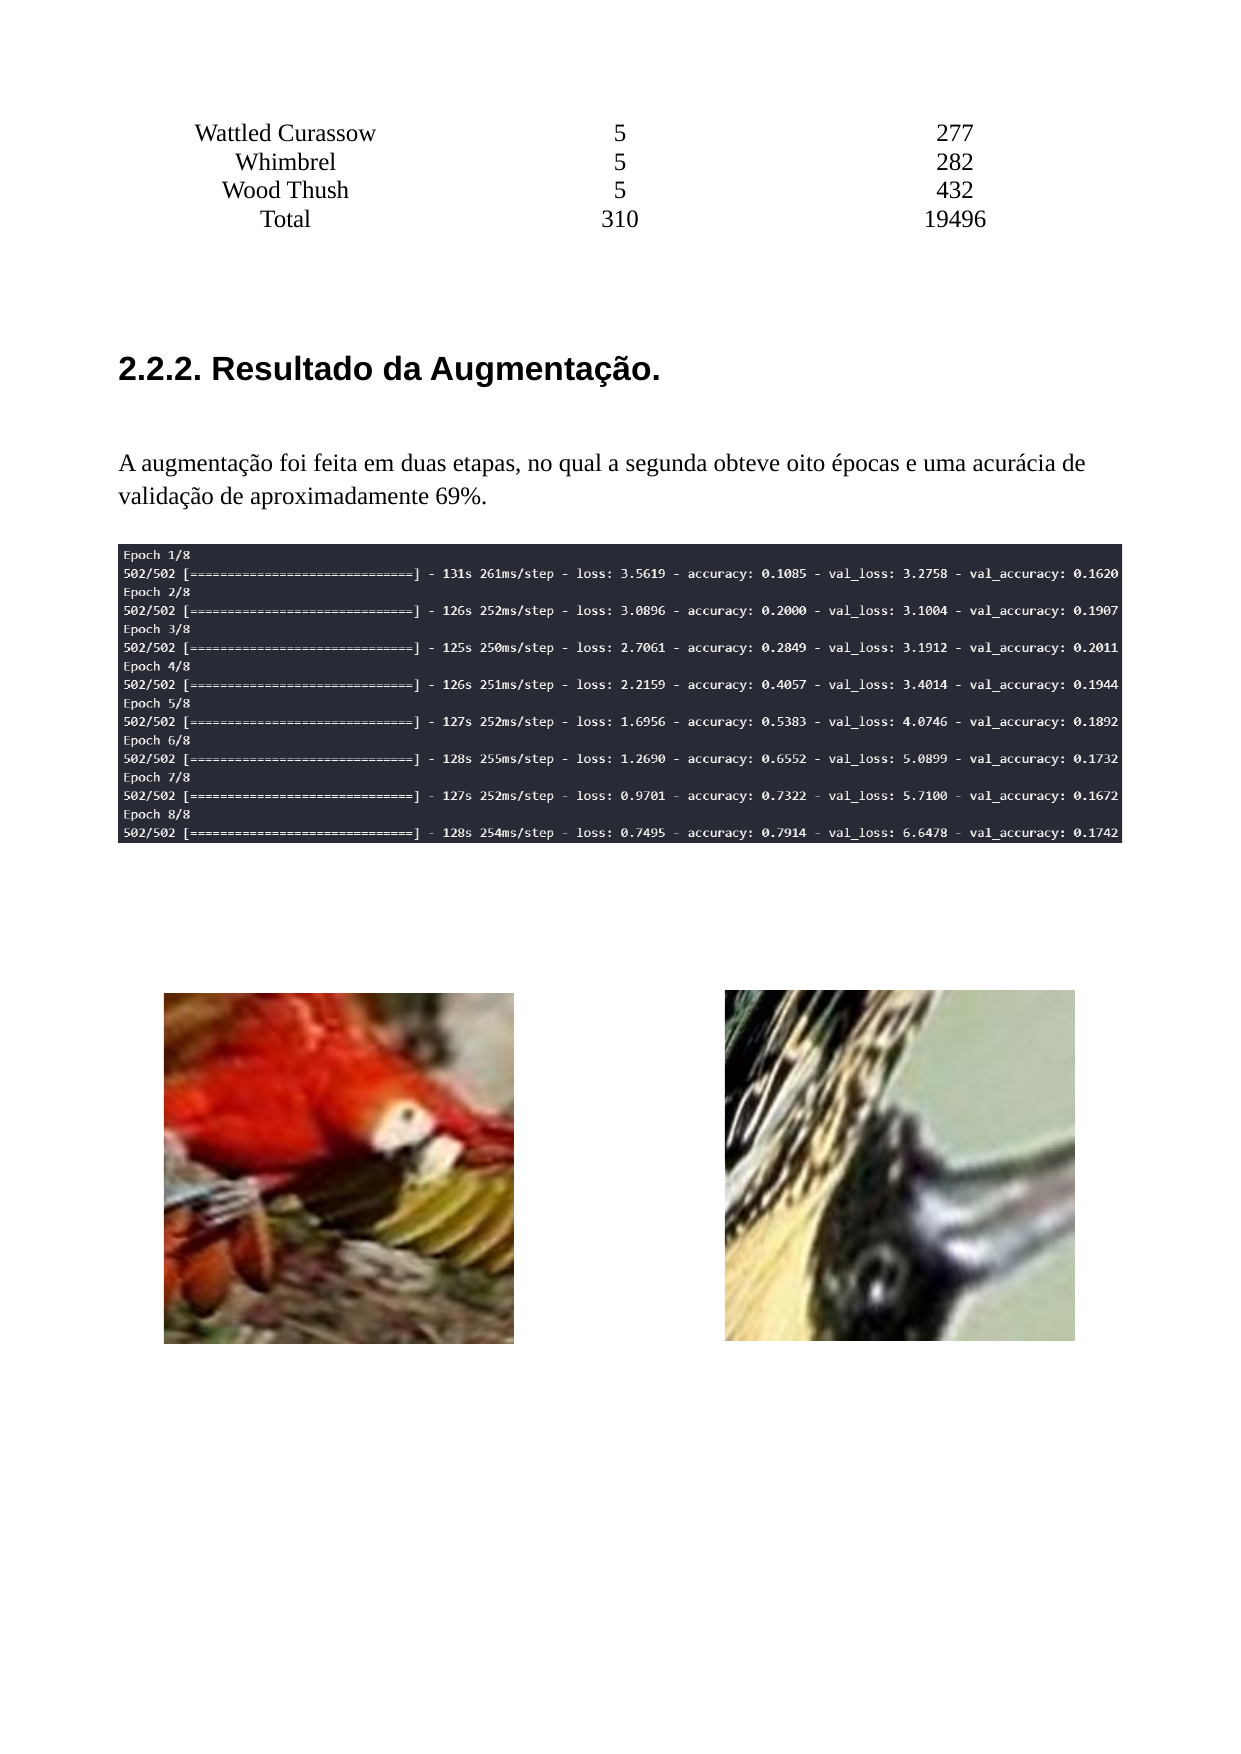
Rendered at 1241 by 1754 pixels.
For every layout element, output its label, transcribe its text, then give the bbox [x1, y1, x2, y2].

text A augmentação foi feita em duas etapas, no qual a segunda obteve oito épocas e uma acurácia de validação de aproximadamente 69%. [118, 448, 1122, 510]
table_cell Wattled Curassow [118, 118, 453, 147]
table_cell 310 [453, 204, 787, 233]
table_cell 432 [787, 176, 1122, 204]
table_cell Whimbrel [118, 147, 453, 176]
picture [163, 993, 514, 1344]
table_cell 5 [453, 118, 787, 147]
picture [118, 544, 1123, 843]
picture [724, 990, 1075, 1341]
table_cell 277 [787, 118, 1122, 147]
table_cell Wood Thush [118, 176, 453, 204]
table_cell 5 [453, 147, 787, 176]
subtitle 2.2.2. Resultado da Augmentação. [118, 349, 1122, 388]
table_cell 282 [787, 147, 1122, 176]
table_cell 19496 [787, 204, 1122, 233]
table_cell Total [118, 204, 453, 233]
table_cell 5 [453, 176, 787, 204]
